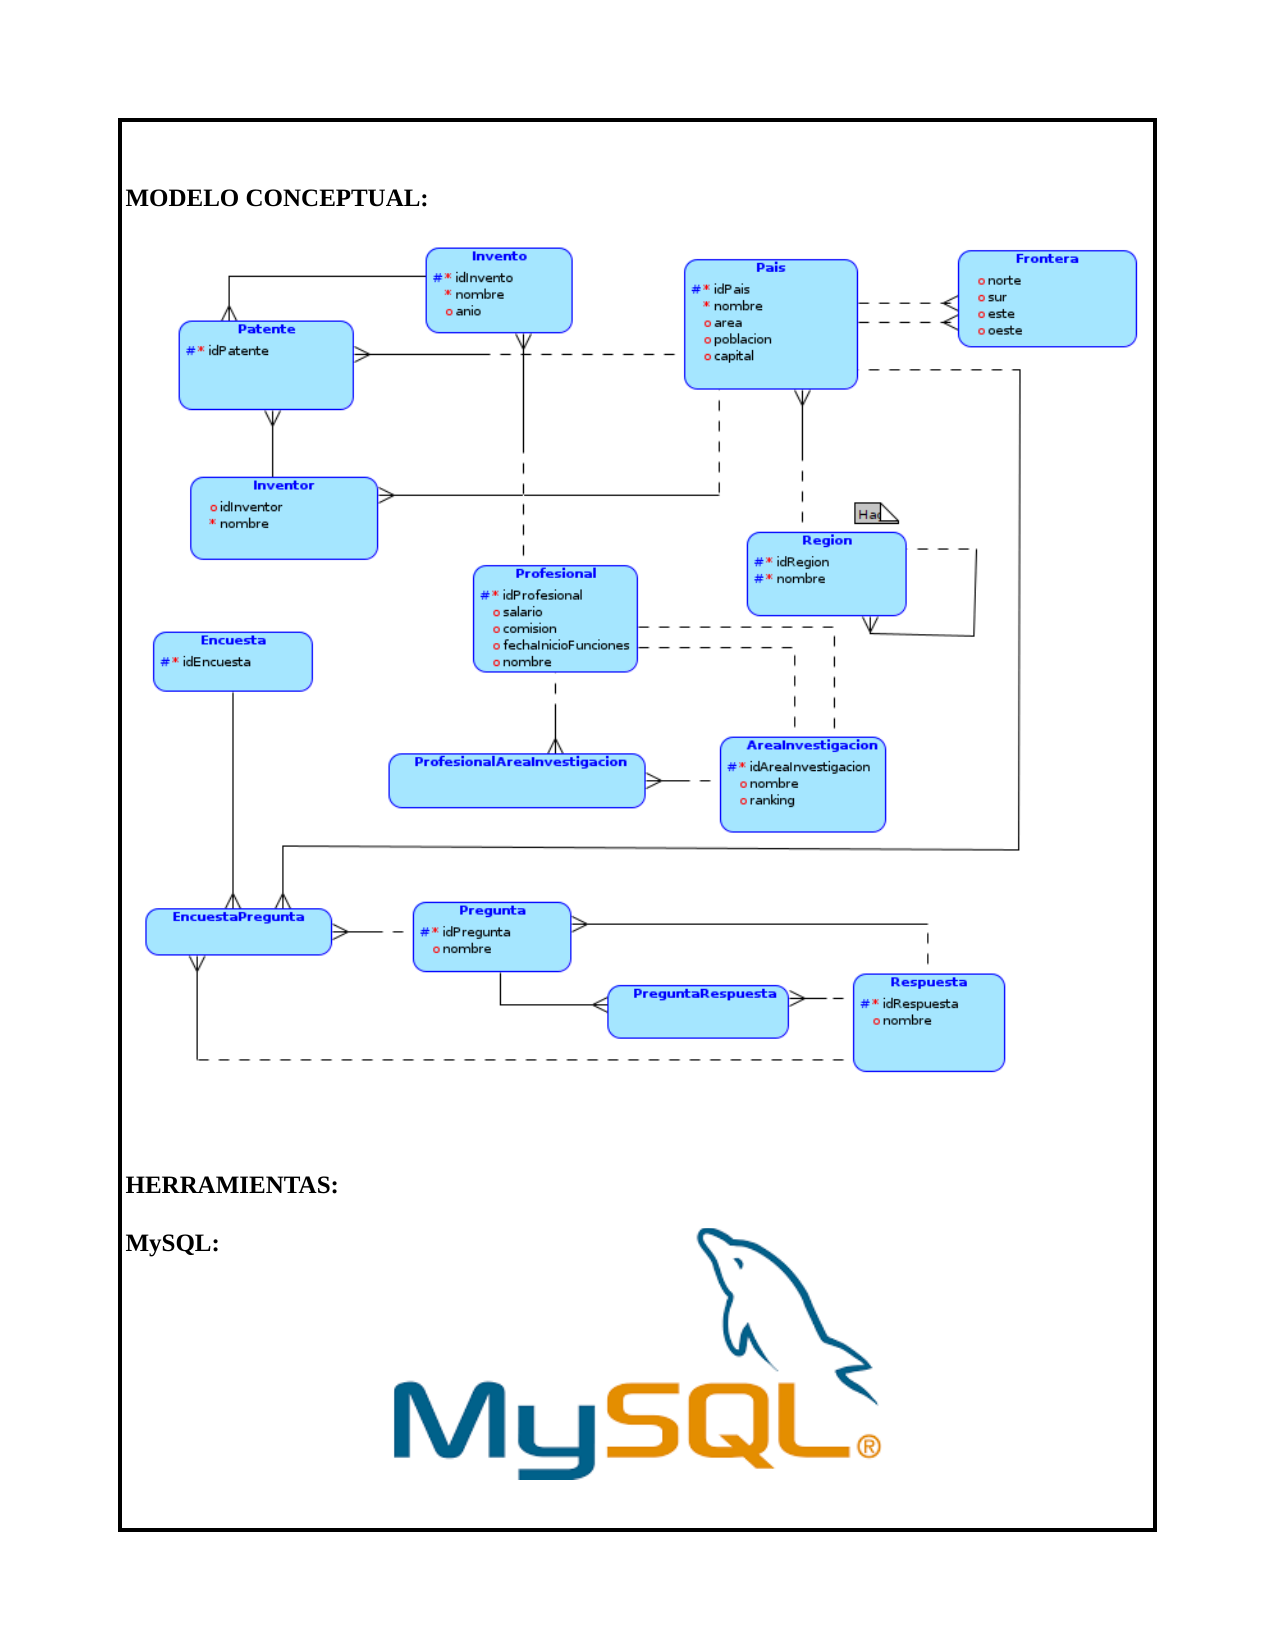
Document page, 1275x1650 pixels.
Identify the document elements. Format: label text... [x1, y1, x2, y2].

text [882, 1228, 1150, 1257]
text MySQL: [125, 1228, 393, 1257]
picture [125, 240, 1150, 1085]
text MODELO CONCEPTUAL: [125, 183, 1150, 212]
text HERRAMIENTAS: [125, 1171, 1150, 1199]
picture [393, 1228, 882, 1480]
